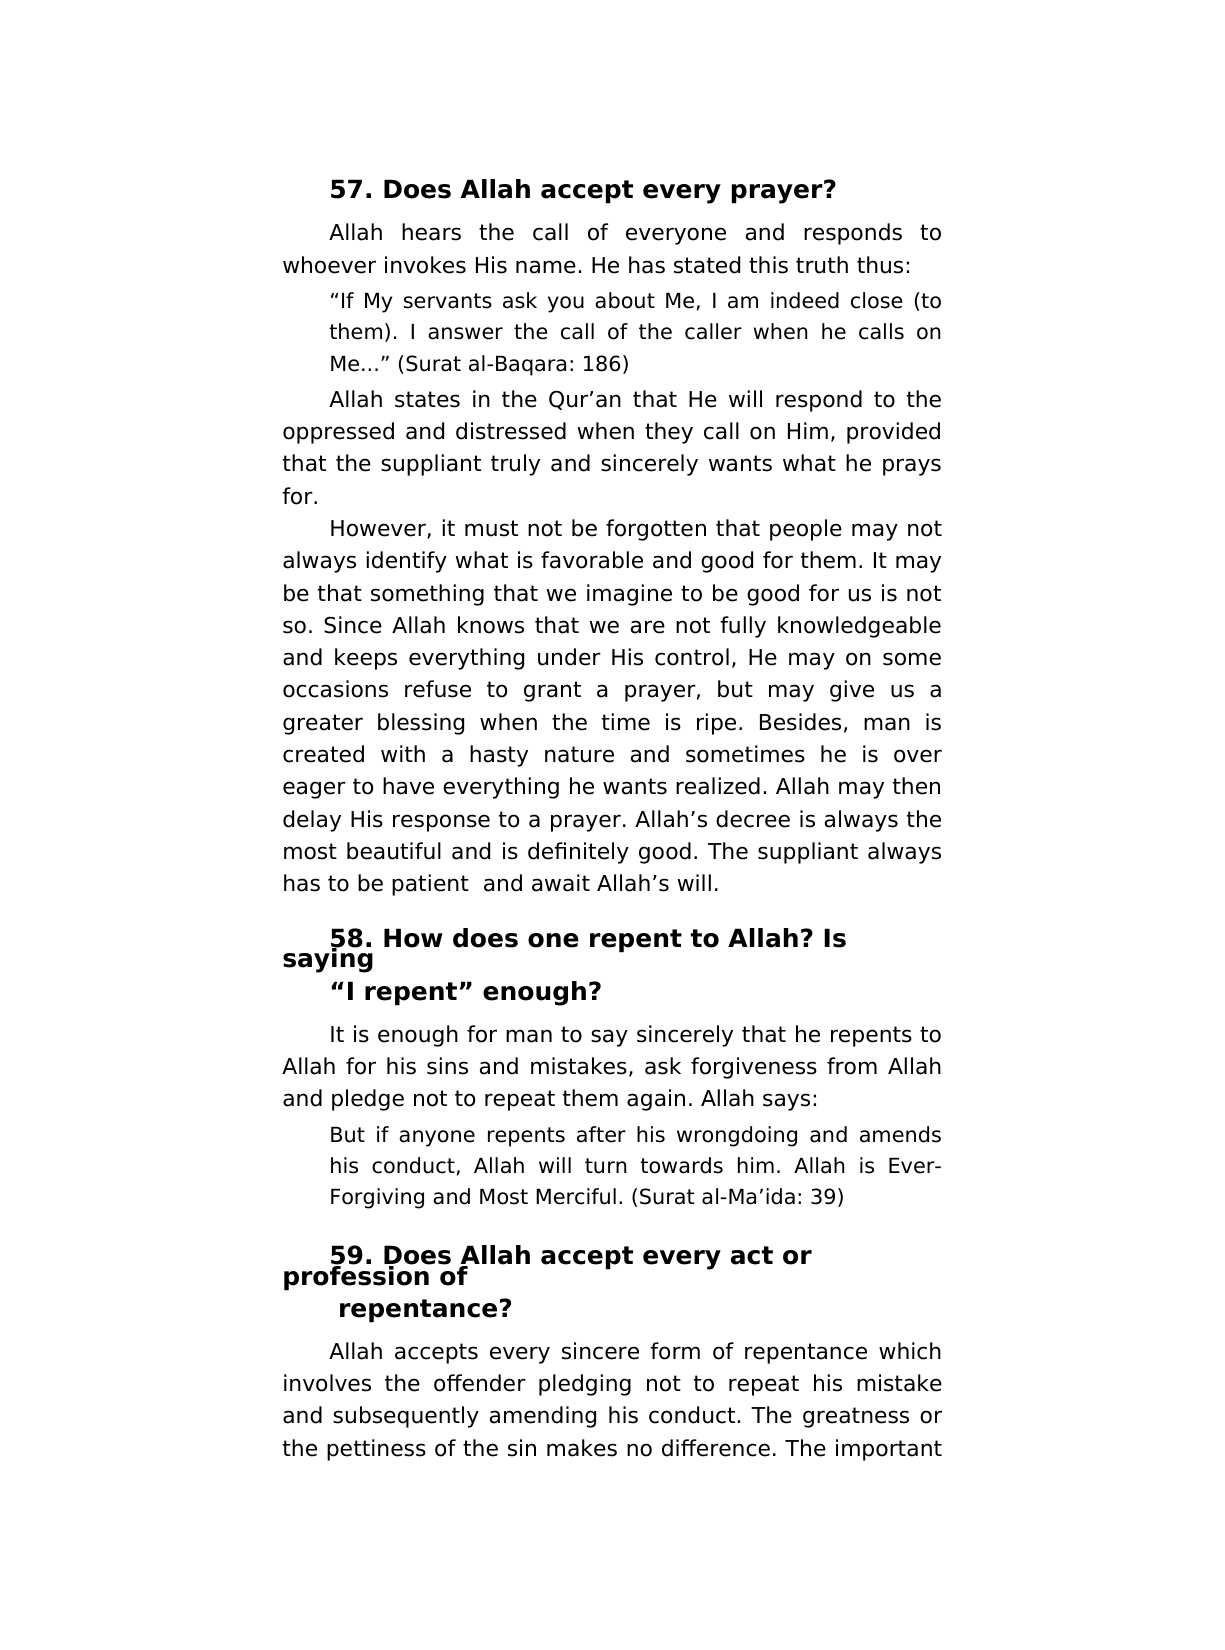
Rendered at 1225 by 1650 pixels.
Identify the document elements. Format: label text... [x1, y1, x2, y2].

text But if anyone repents after his wrongdoing and amends his conduct, Allah will turn towards him. Allah is Ever-Forgiving and Most Merciful. (Surat al-Ma’ida: 39) [329, 1117, 943, 1211]
text “I repent” enough? [282, 984, 943, 1004]
text However, it must not be forgotten that people may not always identify what is favorable and good for them. It may be that something that we imagine to be good for us is not so. Since Allah knows that we are not fully knowledgeable and keeps everything under His control, He may on some occasions refuse to grant a prayer, but may give us a greater blessing when the time is ripe. Besides, man is created with a hasty nature and sometimes he is over eager to have everything he wants realized. Allah may then delay His response to a prayer. Allah’s decree is always the most beautiful and is definitely good. The suppliant always has to be patient and await Allah’s will. [282, 511, 943, 898]
text Allah accepts every sincere form of repentance which involves the offender pledging not to repeat his mistake and subsequently amending his conduct. The greatness or the pettiness of the sin makes no difference. The important [282, 1333, 943, 1463]
text It is enough for man to say sincerely that he repents to Allah for his sins and mistakes, ask forgiveness from Allah and pledge not to repeat them again. Allah says: [282, 1016, 943, 1113]
text Allah states in the Qur’an that He will respond to the oppressed and distressed when they call on Him, provided that the suppliant truly and sincerely wants what he prays for. [282, 381, 943, 511]
text “If My servants ask you about Me, I am indeed close (to them). I answer the call of the caller when he calls on Me...” (Surat al-Baqara: 186) [329, 283, 943, 377]
text Allah hears the call of everyone and responds to whoever invokes His name. He has stated this truth thus: [282, 215, 943, 279]
text 59. Does Allah accept every act or profession of [282, 1247, 943, 1289]
text 58. How does one repent to Allah? Is saying [282, 930, 943, 972]
text repentance? [282, 1301, 943, 1322]
text 57. Does Allah accept every prayer? [282, 182, 943, 203]
